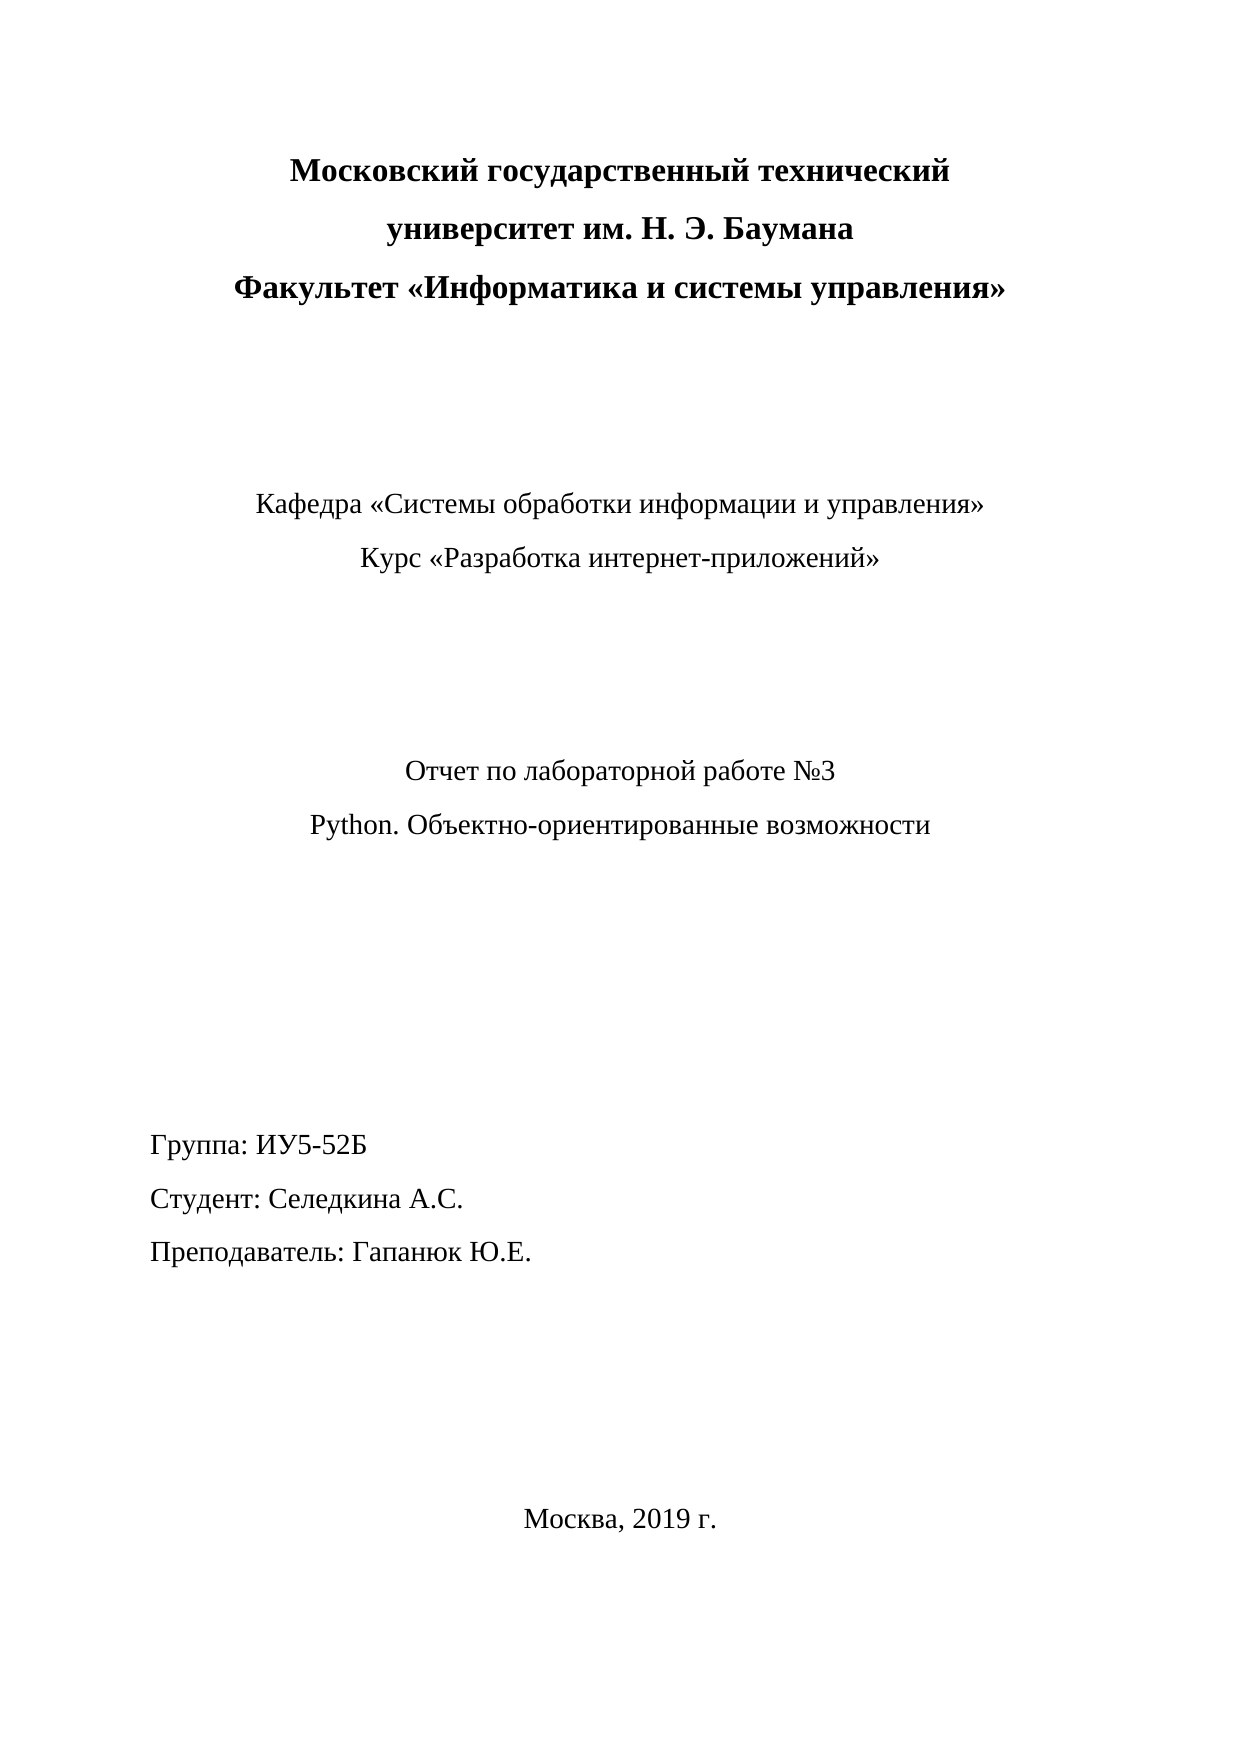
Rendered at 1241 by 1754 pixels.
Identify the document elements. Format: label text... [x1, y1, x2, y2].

text Факультет «Информатика и системы управления» [150, 267, 1090, 306]
text Преподаватель: Гапанюк Ю.Е. [150, 1234, 1090, 1268]
text Курс «Разработка интернет-приложений» [150, 540, 1090, 573]
text Группа: ИУ5-52Б [150, 1127, 1090, 1161]
text университет им. Н. Э. Баумана [150, 209, 1090, 247]
text Москва, 2019 г. [150, 1502, 1090, 1535]
text Московский государственный технический [150, 150, 1090, 188]
text Отчет по лабораторной работе №3 [150, 753, 1090, 787]
text Студент: Селедкина А.С. [150, 1181, 1090, 1214]
text Кафедра «Системы обработки информации и управления» [150, 486, 1090, 520]
text Python. Объектно-ориентированные возможности [150, 807, 1090, 840]
